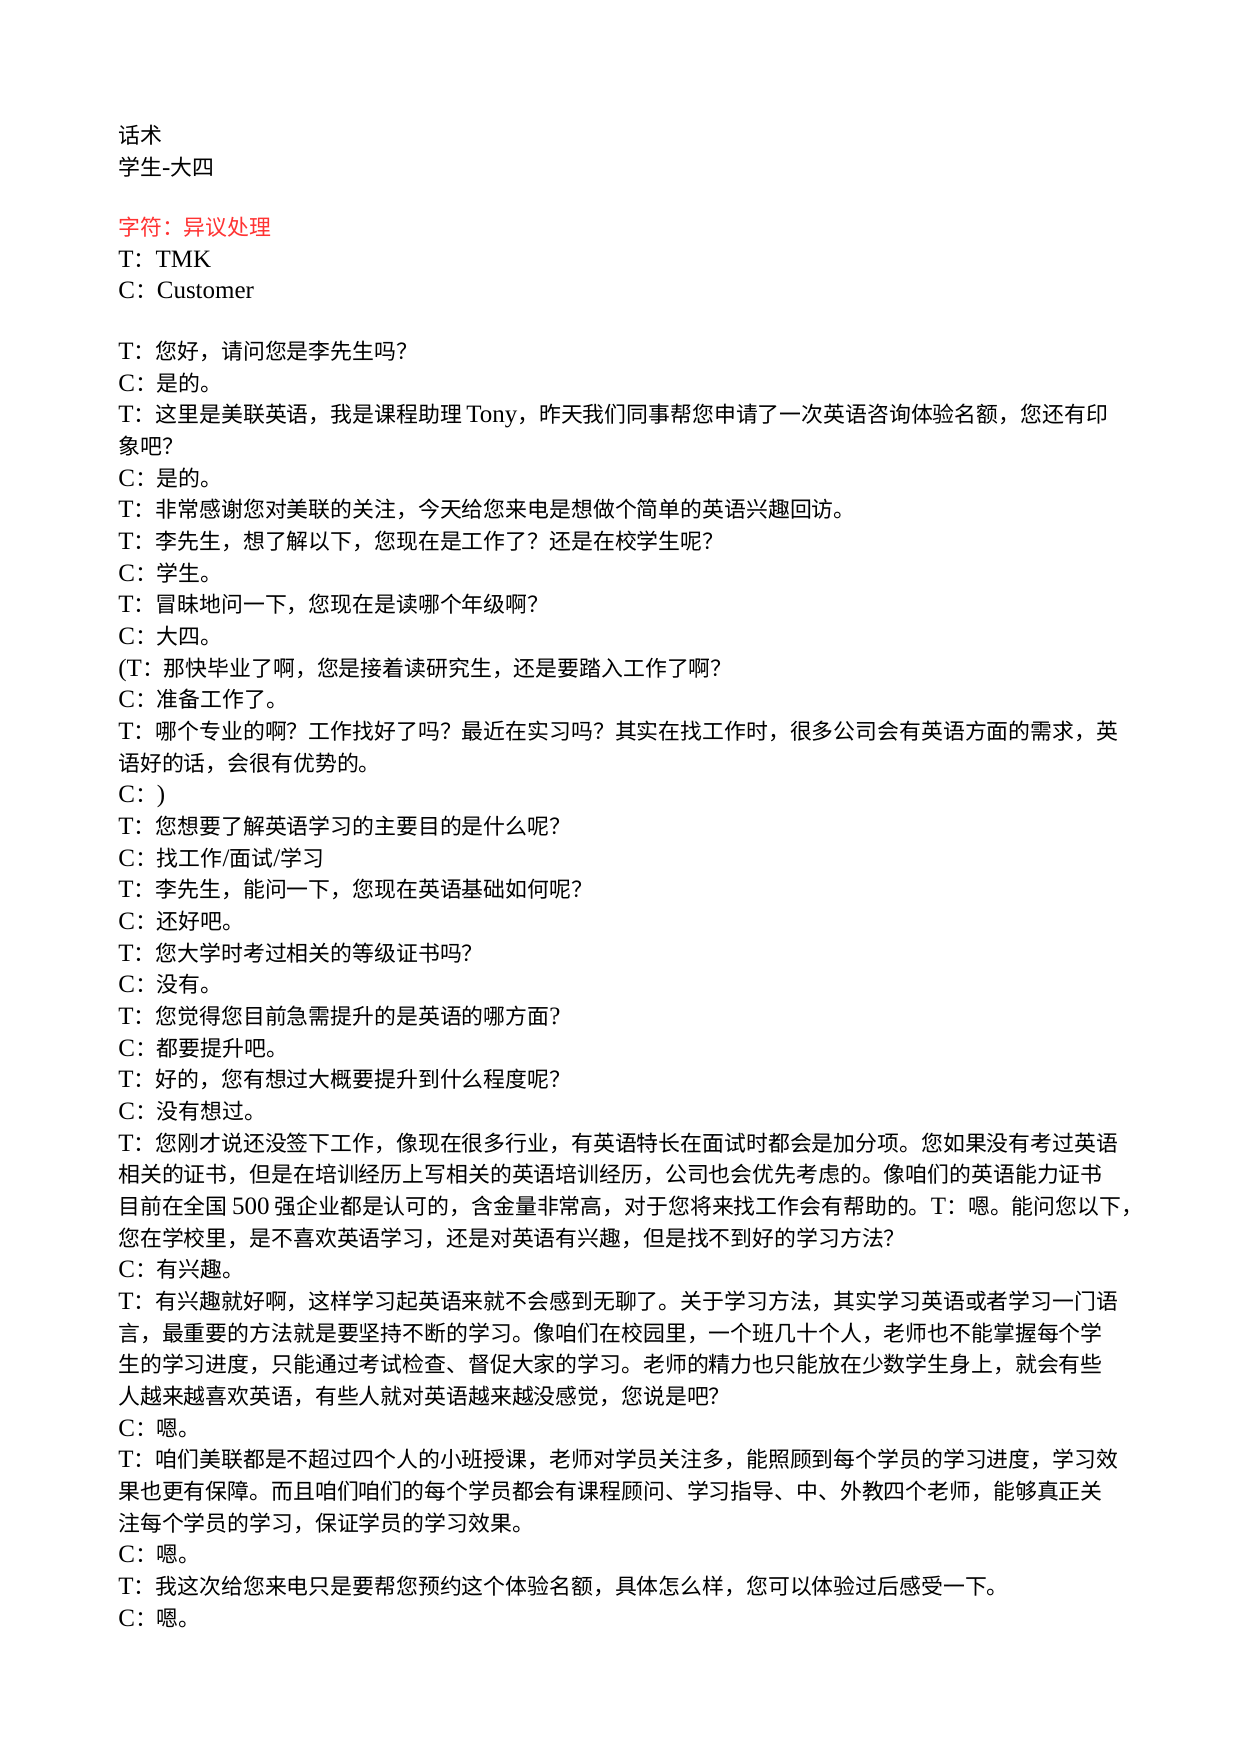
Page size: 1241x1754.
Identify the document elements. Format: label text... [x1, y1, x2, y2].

text C：Customer [118, 273, 1122, 305]
text T：您觉得您目前急需提升的是英语的哪方面? [118, 999, 1122, 1031]
text T：您刚才说还没签下工作，像现在很多行业，有英语特长在面试时都会是加分项。您如果没有考过英语相关的证书，但是在培训经历上写相关的英语培训经历，公司也会优先考虑的。像咱们的英语能力证书目前在全国500强企业都是认可的，含金量非常高，对于您将来找工作会有帮助的。T：嗯。能问您以下，您在学校里，是不喜欢英语学习，还是对英语有兴趣，但是找不到好的学习方法？ [118, 1126, 1122, 1252]
text C：准备工作了。 [118, 682, 1122, 714]
text T：哪个专业的啊？工作找好了吗？最近在实习吗？其实在找工作时，很多公司会有英语方面的需求，英语好的话，会很有优势的。 [118, 714, 1122, 777]
text C：还好吧。 [118, 904, 1122, 936]
text C：找工作/面试/学习 [118, 841, 1122, 872]
text T：李先生，想了解以下，您现在是工作了？还是在校学生呢？ [118, 524, 1122, 556]
text C：嗯。 [118, 1411, 1122, 1442]
text T：冒昧地问一下，您现在是读哪个年级啊？ [118, 587, 1122, 619]
text (T：那快毕业了啊，您是接着读研究生，还是要踏入工作了啊？ [118, 651, 1122, 682]
text C：嗯。 [118, 1601, 1122, 1632]
text C：没有。 [118, 967, 1122, 999]
text T：您想要了解英语学习的主要目的是什么呢？ [118, 809, 1122, 841]
text T：李先生，能问一下，您现在英语基础如何呢？ [118, 872, 1122, 904]
text T：您好，请问您是李先生吗？ [118, 334, 1122, 366]
text T：有兴趣就好啊，这样学习起英语来就不会感到无聊了。关于学习方法，其实学习英语或者学习一门语言，最重要的方法就是要坚持不断的学习。像咱们在校园里，一个班几十个人，老师也不能掌握每个学生的学习进度，只能通过考试检查、督促大家的学习。老师的精力也只能放在少数学生身上，就会有些人越来越喜欢英语，有些人就对英语越来越没感觉，您说是吧？ [118, 1284, 1122, 1411]
text C：是的。 [118, 461, 1122, 492]
text T：好的，您有想过大概要提升到什么程度呢？ [118, 1062, 1122, 1094]
text T：这里是美联英语，我是课程助理Tony，昨天我们同事帮您申请了一次英语咨询体验名额，您还有印象吧？ [118, 397, 1122, 461]
text 学生-大四 [118, 150, 1122, 181]
text C：没有想过。 [118, 1094, 1122, 1126]
text T：您大学时考过相关的等级证书吗？ [118, 936, 1122, 967]
text T：TMK [118, 242, 1122, 273]
text C：大四。 [118, 619, 1122, 651]
text C：嗯。 [118, 1537, 1122, 1569]
text T：非常感谢您对美联的关注，今天给您来电是想做个简单的英语兴趣回访。 [118, 492, 1122, 524]
text 话术 [118, 118, 1122, 150]
text T：咱们美联都是不超过四个人的小班授课，老师对学员关注多，能照顾到每个学员的学习进度，学习效果也更有保障。而且咱们咱们的每个学员都会有课程顾问、学习指导、中、外教四个老师，能够真正关注每个学员的学习，保证学员的学习效果。 [118, 1442, 1122, 1537]
text C：) [118, 777, 1122, 809]
text C：都要提升吧。 [118, 1031, 1122, 1062]
text 字符：异议处理 [118, 210, 1122, 242]
text C：是的。 [118, 366, 1122, 397]
text T：我这次给您来电只是要帮您预约这个体验名额，具体怎么样，您可以体验过后感受一下。 [118, 1569, 1122, 1601]
text C：学生。 [118, 556, 1122, 587]
text C：有兴趣。 [118, 1252, 1122, 1284]
